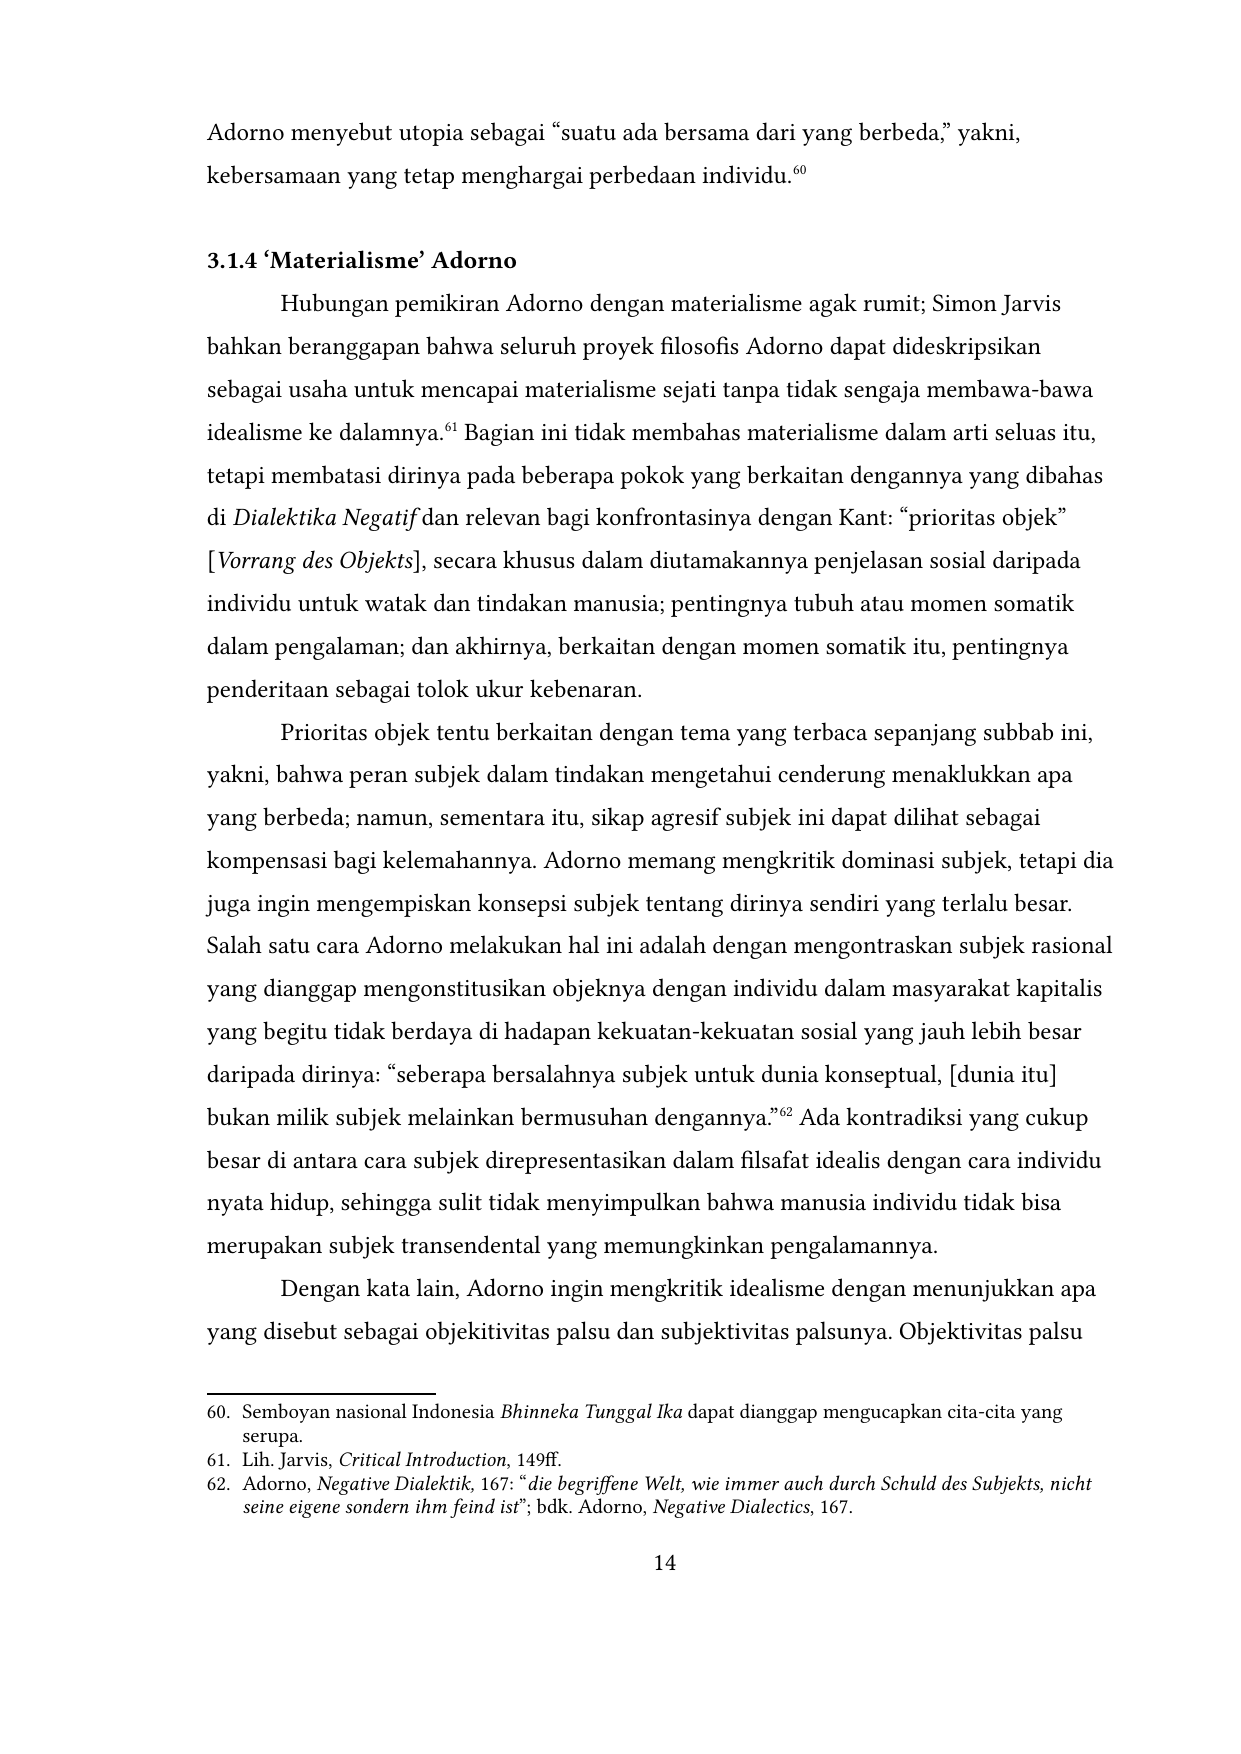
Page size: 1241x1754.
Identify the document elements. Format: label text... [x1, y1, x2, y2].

text Adorno menyebut utopia sebagai “suatu ada bersama dari yang berbeda,” yakni, kebersamaan yang tetap menghargai perbedaan individu. [207, 118, 1122, 189]
text Dengan kata lain, Adorno ingin mengkritik idealisme dengan menunjukkan apa yang disebut sebagai objekitivitas palsu dan subjektivitas palsunya. Objektivitas palsu [207, 1274, 1122, 1345]
text Hubungan pemikiran Adorno dengan materialisme agak rumit; Simon Jarvis bahkan beranggapan bahwa seluruh proyek filosofis Adorno dapat dideskripsikan sebagai usaha untuk mencapai materialisme sejati tanpa tidak sengaja membawa-bawa idealisme ke dalamnya. Bagian ini tidak membahas materialisme dalam arti seluas itu, tetapi membatasi dirinya pada beberapa pokok yang berkaitan dengannya yang dibahas di Dialektika Negatif dan relevan bagi konfrontasinya dengan Kant: “prioritas objek” [Vorrang des Objekts], secara khusus dalam diutamakannya penjelasan sosial daripada individu untuk watak dan tindakan manusia; pentingnya tubuh atau momen somatik dalam pengalaman; dan akhirnya, berkaitan dengan momen somatik itu, pentingnya penderitaan sebagai tolok ukur kebenaran. [207, 289, 1122, 703]
text 3.1.4 ‘Materialisme’ Adorno [207, 247, 1122, 275]
text Prioritas objek tentu berkaitan dengan tema yang terbaca sepanjang subbab ini, yakni, bahwa peran subjek dalam tindakan mengetahui cenderung menaklukkan apa yang berbeda; namun, sementara itu, sikap agresif subjek ini dapat dilihat sebagai kompensasi bagi kelemahannya. Adorno memang mengkritik dominasi subjek, tetapi dia juga ingin mengempiskan konsepsi subjek tentang dirinya sendiri yang terlalu besar. Salah satu cara Adorno melakukan hal ini adalah dengan mengontraskan subjek rasional yang dianggap mengonstitusikan objeknya dengan individu dalam masyarakat kapitalis yang begitu tidak berdaya di hadapan kekuatan-kekuatan sosial yang jauh lebih besar daripada dirinya: “seberapa bersalahnya subjek untuk dunia konseptual, [dunia itu] bukan milik subjek melainkan bermusuhan dengannya.” Ada kontradiksi yang cukup besar di antara cara subjek direpresentasikan dalam filsafat idealis dengan cara individu nyata hidup, sehingga sulit tidak menyimpulkan bahwa manusia individu tidak bisa merupakan subjek transendental yang memungkinkan pengalamannya. [207, 717, 1122, 1260]
text Semboyan nasional Indonesia Bhinneka Tunggal Ika dapat dianggap mengucapkan cita-cita yang serupa. [207, 1400, 1122, 1447]
text Lih. Jarvis, Critical Introduction, 149ff. [207, 1447, 1122, 1471]
text Adorno, Negative Dialektik, 167: “die begriffene Welt, wie immer auch durch Schuld des Subjekts, nicht seine eigene sondern ihm feind ist”; bdk. Adorno, Negative Dialectics, 167. [207, 1471, 1122, 1519]
